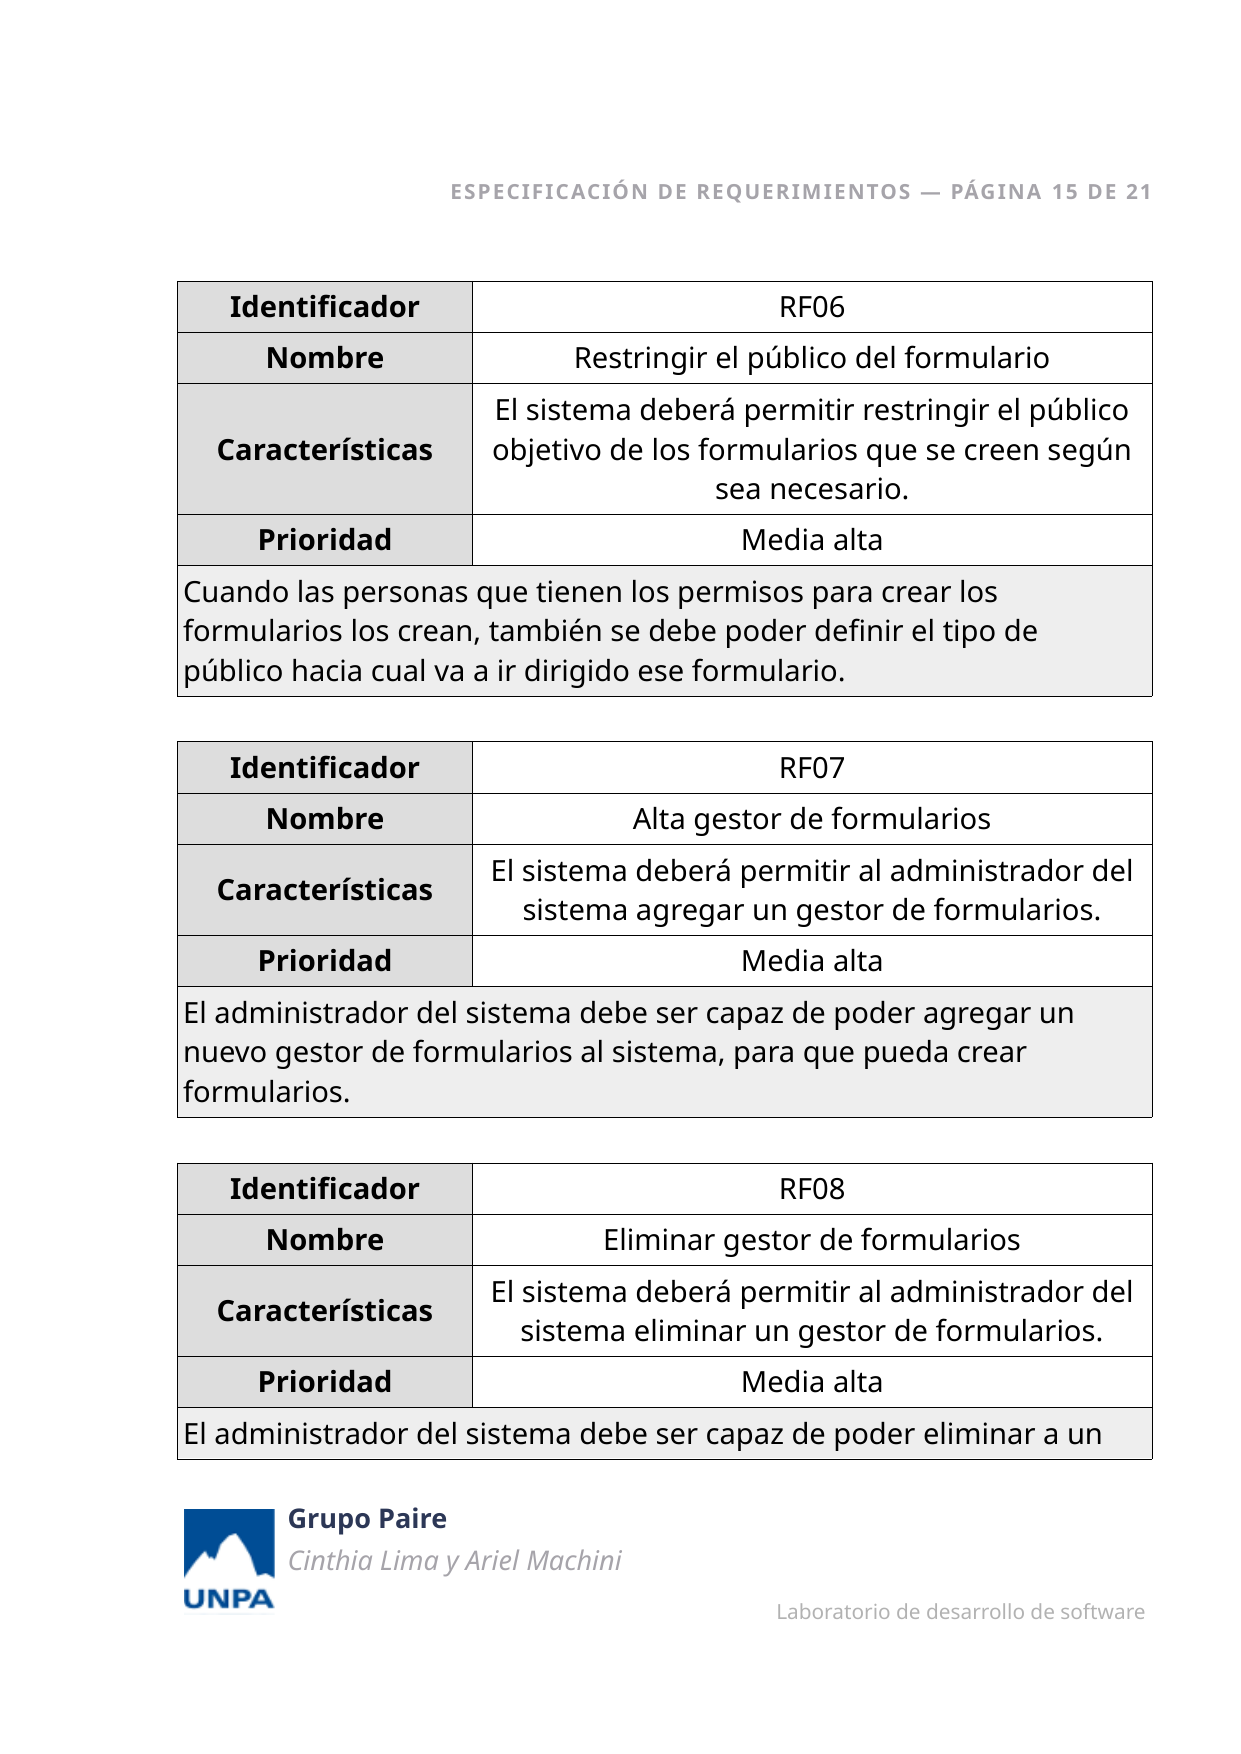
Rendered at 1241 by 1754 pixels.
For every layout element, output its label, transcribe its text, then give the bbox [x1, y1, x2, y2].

table_cell El sistema deberá permitir al administrador del sistema agregar un gestor de formularios. [473, 845, 1152, 935]
table_header Identificador [178, 1164, 472, 1214]
table_header RF06 [473, 282, 1152, 332]
table_cell El sistema deberá permitir restringir el público objetivo de los formularios que se creen según sea necesario. [473, 384, 1152, 514]
table_cell Nombre [178, 794, 472, 844]
table_cell Prioridad [178, 936, 472, 986]
table_cell Media alta [473, 1357, 1152, 1407]
table_cell Características [178, 384, 472, 514]
table_header Identificador [178, 742, 472, 793]
table_cell El sistema deberá permitir al administrador del sistema eliminar un gestor de formularios. [473, 1266, 1152, 1356]
table_cell Características [178, 845, 472, 935]
table_cell Eliminar gestor de formularios [473, 1215, 1152, 1265]
table_header Identificador [178, 282, 472, 332]
table_header RF07 [473, 742, 1152, 793]
picture [184, 1509, 275, 1615]
table_header RF08 [473, 1164, 1152, 1214]
table_cell Prioridad [178, 1357, 472, 1407]
table_cell El administrador del sistema debe ser capaz de poder agregar un nuevo gestor de formularios al sistema, para que pueda crear formularios. [178, 987, 1152, 1117]
table_cell Nombre [178, 333, 472, 383]
table_cell Cuando las personas que tienen los permisos para crear los formularios los crean, también se debe poder definir el tipo de público hacia cual va a ir dirigido ese formulario. [178, 566, 1152, 696]
table_cell Alta gestor de formularios [473, 794, 1152, 844]
table_cell Características [178, 1266, 472, 1356]
table_cell Nombre [178, 1215, 472, 1265]
table_cell El administrador del sistema debe ser capaz de poder eliminar a un [178, 1408, 1152, 1458]
table_cell Restringir el público del formulario [473, 333, 1152, 383]
table_cell Prioridad [178, 515, 472, 565]
table_cell Media alta [473, 936, 1152, 986]
table_cell Media alta [473, 515, 1152, 565]
